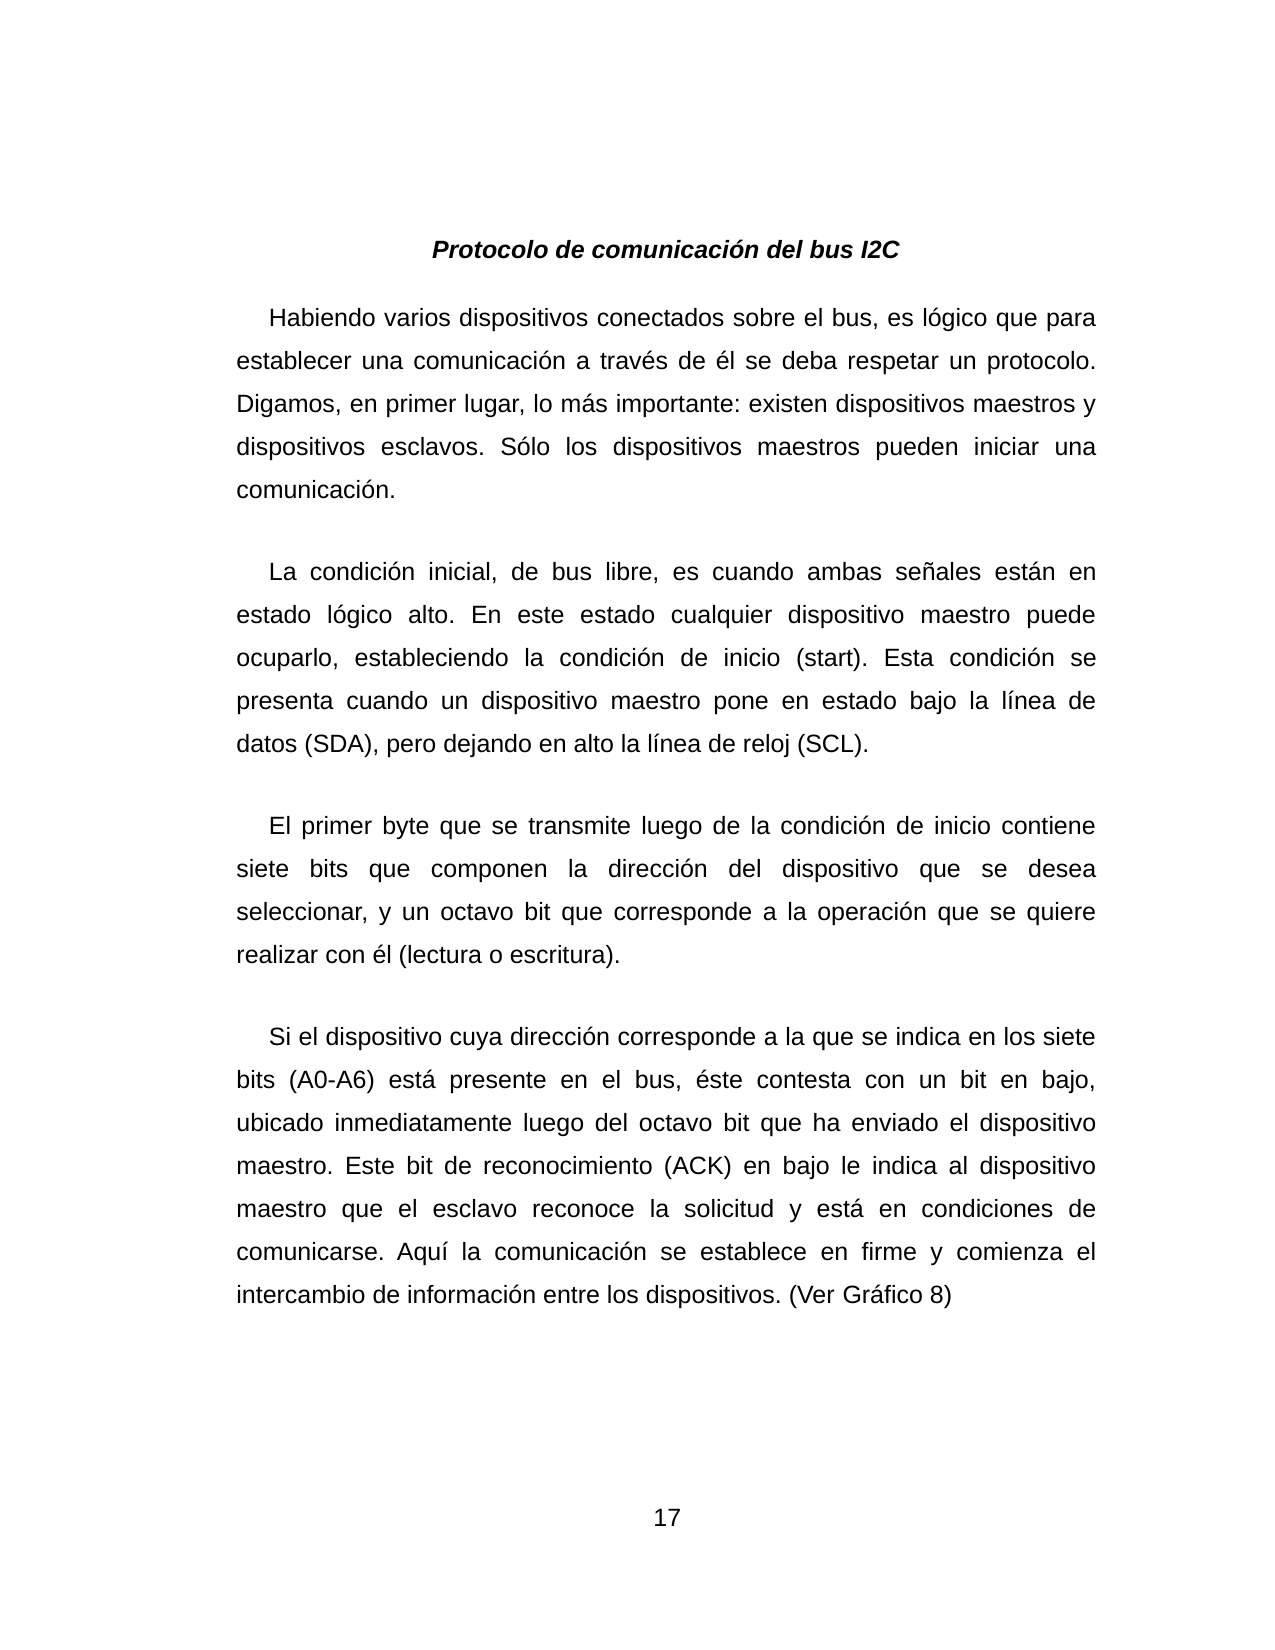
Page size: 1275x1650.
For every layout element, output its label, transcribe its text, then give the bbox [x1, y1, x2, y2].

text El primer byte que se transmite luego de la condición de inicio contiene siete bits que componen la dirección del dispositivo que se desea seleccionar, y un octavo bit que corresponde a la operación que se quiere realizar con él (lectura o escritura). [236, 811, 1098, 969]
text Habiendo varios dispositivos conectados sobre el bus, es lógico que para establecer una comunicación a través de él se deba respetar un protocolo. Digamos, en primer lugar, lo más importante: existen dispositivos maestros y dispositivos esclavos. Sólo los dispositivos maestros pueden iniciar una comunicación. [236, 303, 1098, 504]
subtitle Protocolo de comunicación del bus I2C [236, 235, 1098, 264]
text La condición inicial, de bus libre, es cuando ambas señales están en estado lógico alto. En este estado cualquier dispositivo maestro puede ocuparlo, estableciendo la condición de inicio (start). Esta condición se presenta cuando un dispositivo maestro pone en estado bajo la línea de datos (SDA), pero dejando en alto la línea de reloj (SCL). [236, 557, 1098, 758]
text Si el dispositivo cuya dirección corresponde a la que se indica en los siete bits (A0-A6) está presente en el bus, éste contesta con un bit en bajo, ubicado inmediatamente luego del octavo bit que ha enviado el dispositivo maestro. Este bit de reconocimiento (ACK) en bajo le indica al dispositivo maestro que el esclavo reconoce la solicitud y está en condiciones de comunicarse. Aquí la comunicación se establece en firme y comienza el intercambio de información entre los dispositivos. (Ver Gráfico 8) [236, 1022, 1098, 1309]
